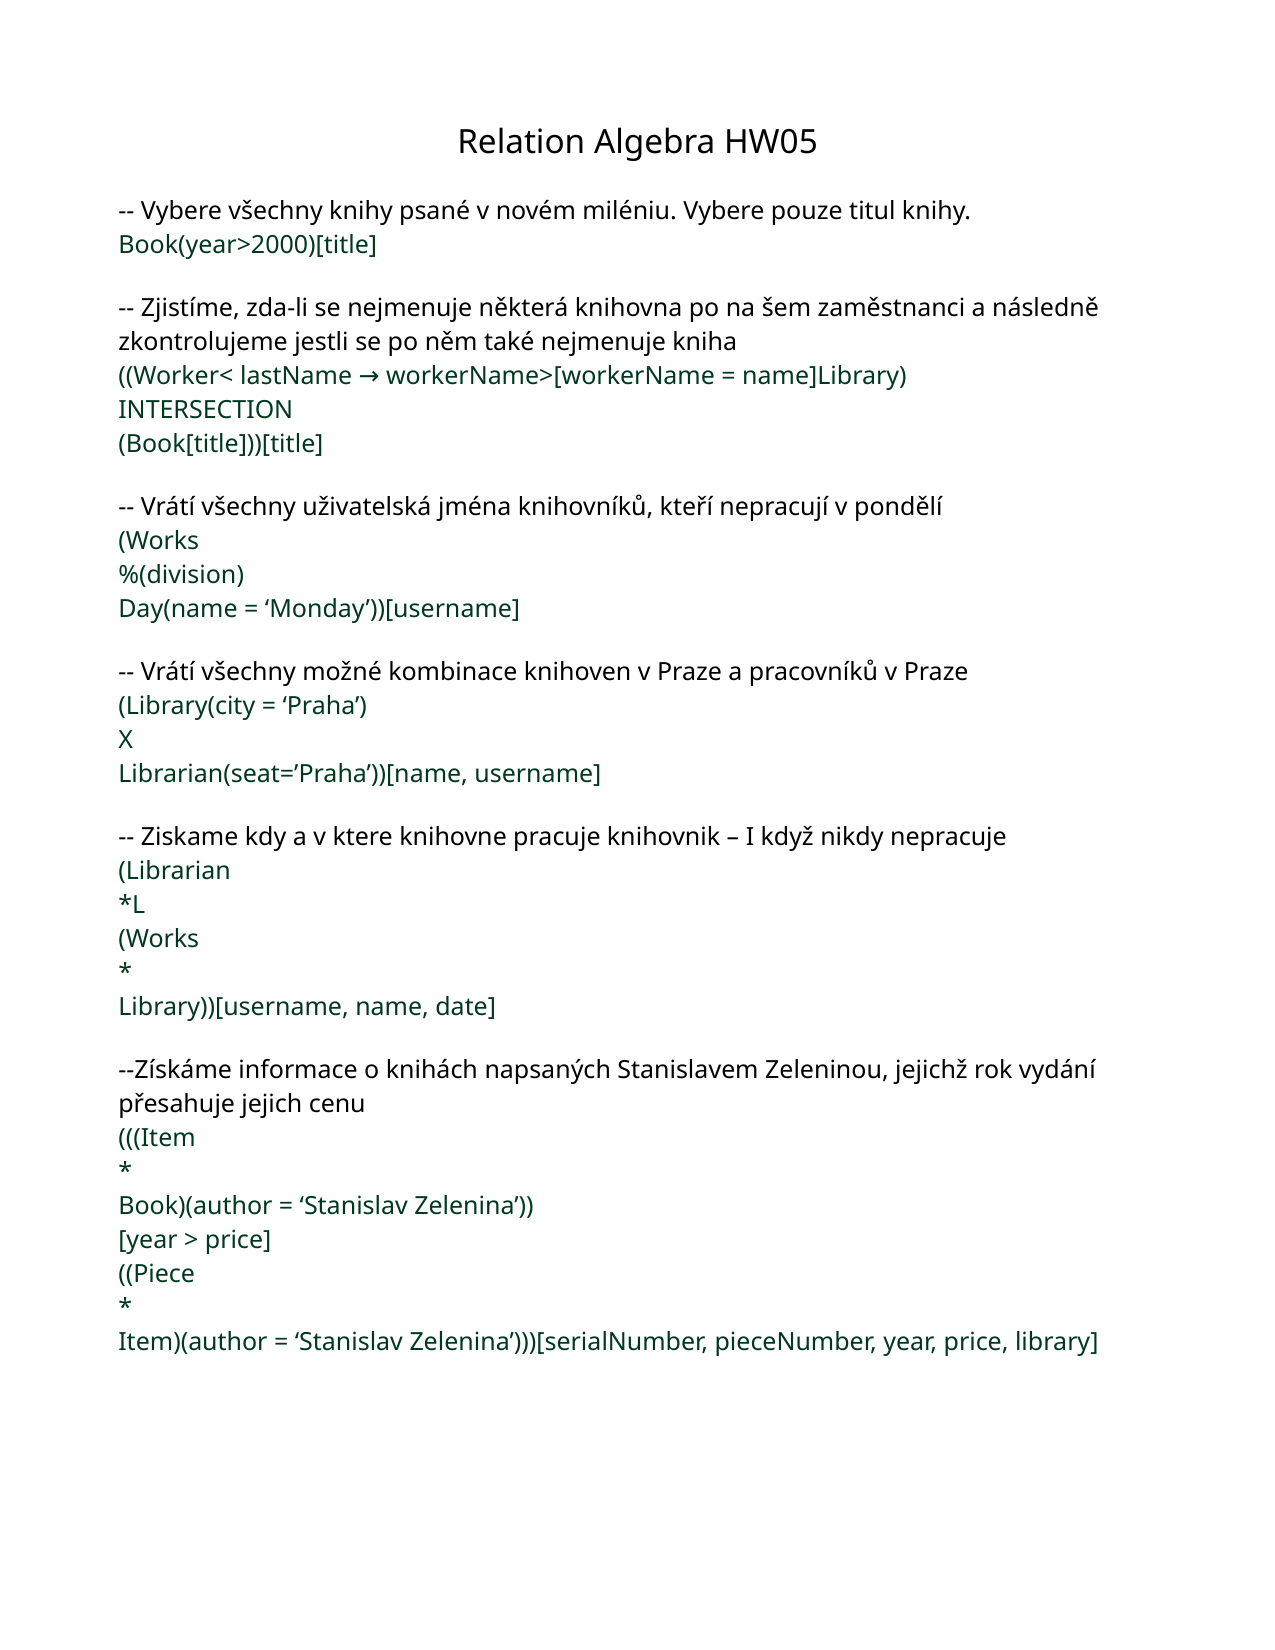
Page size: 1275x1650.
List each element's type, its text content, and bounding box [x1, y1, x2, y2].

text (Works [118, 522, 1157, 556]
text --Získáme informace o knihách napsaných Stanislavem Zeleninou, jejichž rok vydání přesahuje jejich cenu [118, 1051, 1157, 1119]
text Book)(author = ‘Stanislav Zelenina’)) [118, 1188, 1157, 1222]
text Relation Algebra HW05 [118, 118, 1157, 163]
text (((Item [118, 1119, 1157, 1153]
text ((Worker< lastName → workerName>[workerName = name]Library) [118, 357, 1157, 391]
text Day(name = ‘Monday’))[username] [118, 590, 1157, 624]
text *L [118, 886, 1157, 920]
text (Works [118, 920, 1157, 954]
text (Library(city = ‘Praha’) [118, 687, 1157, 721]
text * [118, 1290, 1157, 1324]
text -- Vybere všechny knihy psané v novém miléniu. Vybere pouze titul knihy. [118, 192, 1157, 226]
text (Librarian [118, 852, 1157, 886]
text Item)(author = ‘Stanislav Zelenina’)))[serialNumber, pieceNumber, year, price, library] [118, 1324, 1157, 1358]
text %(division) [118, 556, 1157, 590]
text [year > price] [118, 1222, 1157, 1256]
text Book(year>2000)[title] [118, 226, 1157, 260]
text X [118, 721, 1157, 755]
text ((Piece [118, 1256, 1157, 1290]
text Librarian(seat=’Praha’))[name, username] [118, 755, 1157, 789]
text * [118, 954, 1157, 988]
text (Book[title]))[title] [118, 425, 1157, 459]
text -- Ziskame kdy a v ktere knihovne pracuje knihovnik – I když nikdy nepracuje [118, 818, 1157, 852]
text Library))[username, name, date] [118, 988, 1157, 1023]
text -- Zjistíme, zda-li se nejmenuje některá knihovna po na šem zaměstnanci a následně zkontrolujeme jestli se po něm také nejmenuje kniha [118, 289, 1157, 357]
text INTERSECTION [118, 391, 1157, 425]
text * [118, 1153, 1157, 1188]
text -- Vrátí všechny uživatelská jména knihovníků, kteří nepracují v pondělí [118, 488, 1157, 522]
text -- Vrátí všechny možné kombinace knihoven v Praze a pracovníků v Praze [118, 653, 1157, 687]
